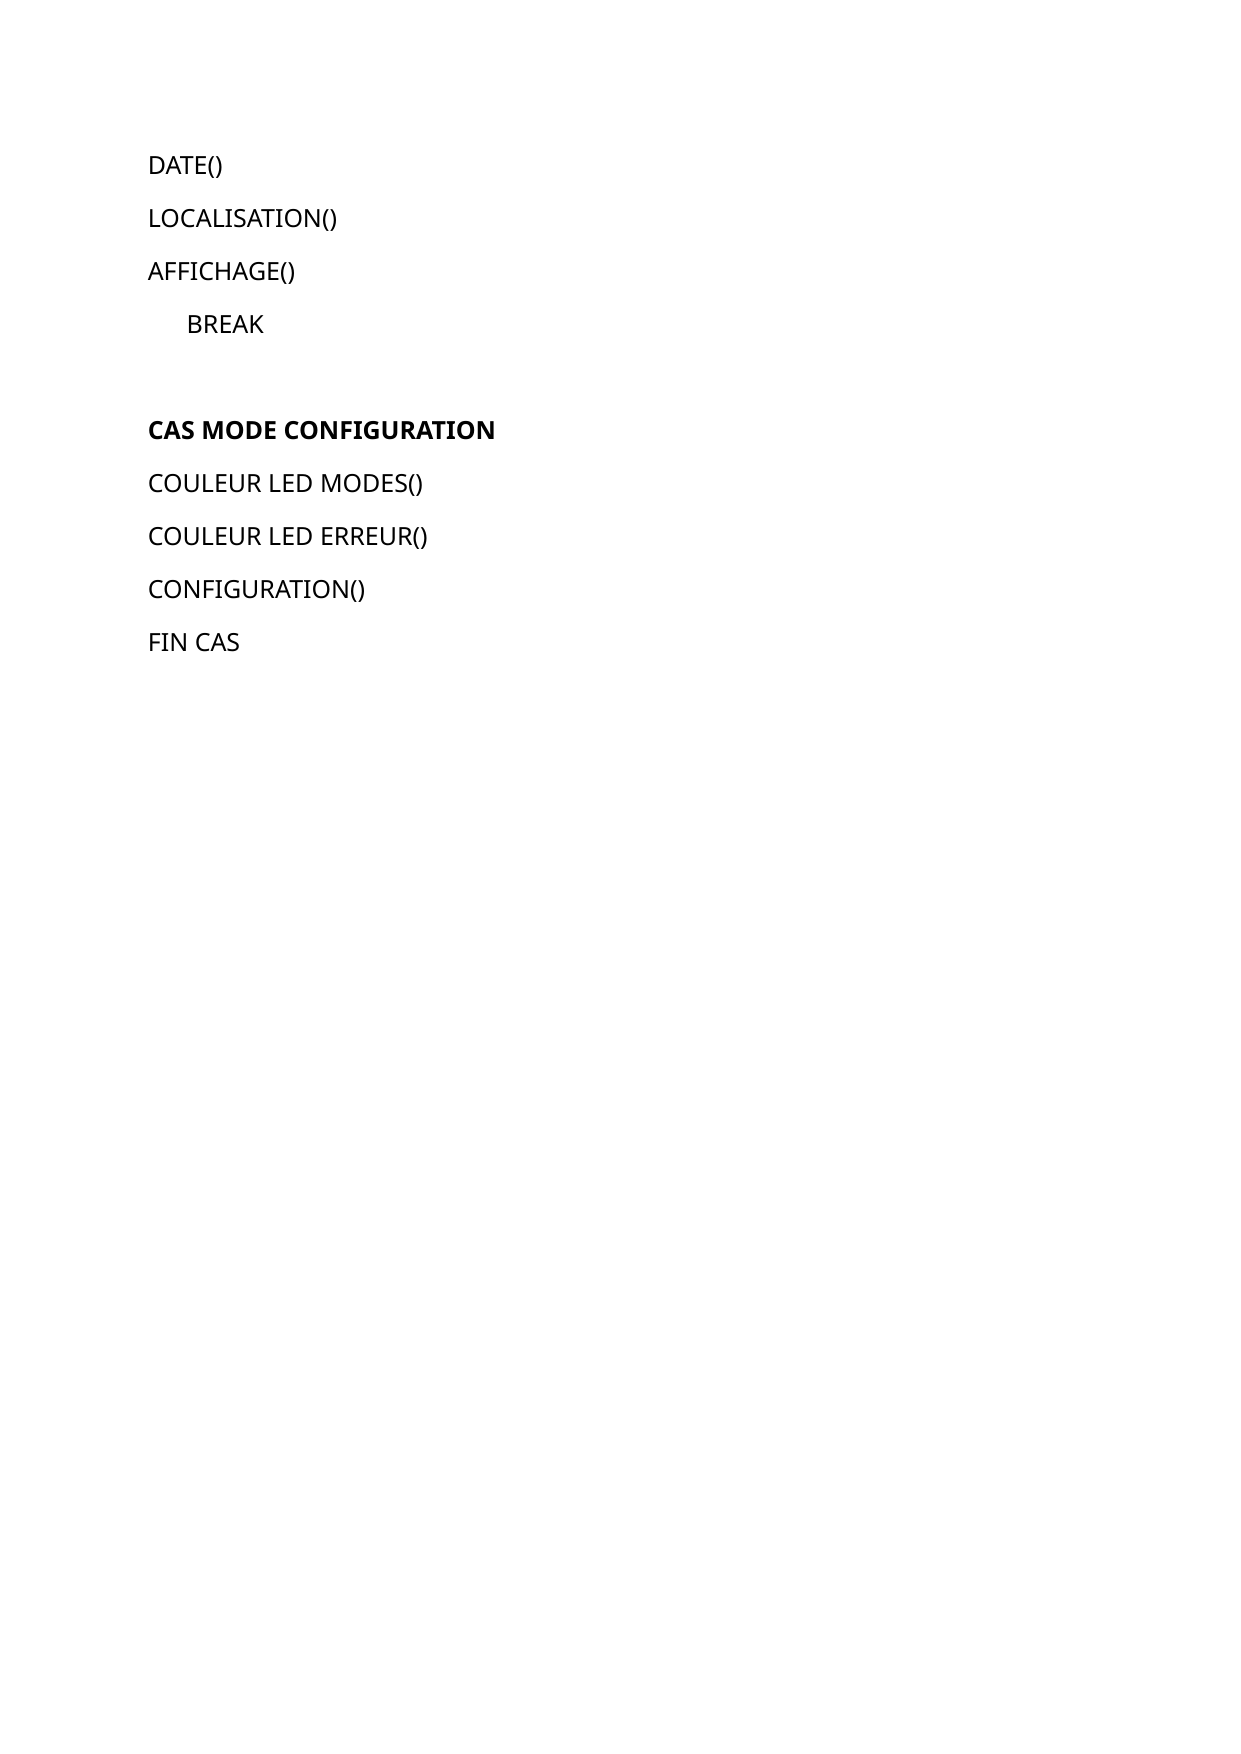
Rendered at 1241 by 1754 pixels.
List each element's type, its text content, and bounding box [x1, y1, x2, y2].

text AFFICHAGE() [148, 254, 1093, 288]
text CAS MODE CONFIGURATION [148, 413, 1093, 447]
text LOCALISATION() [148, 201, 1093, 235]
text COULEUR LED MODES() [148, 466, 1093, 500]
text FIN CAS [148, 625, 1093, 659]
text COULEUR LED ERREUR() [148, 519, 1093, 553]
text DATE() [148, 148, 1093, 182]
text CONFIGURATION() [148, 572, 1093, 606]
text BREAK [148, 307, 1093, 341]
